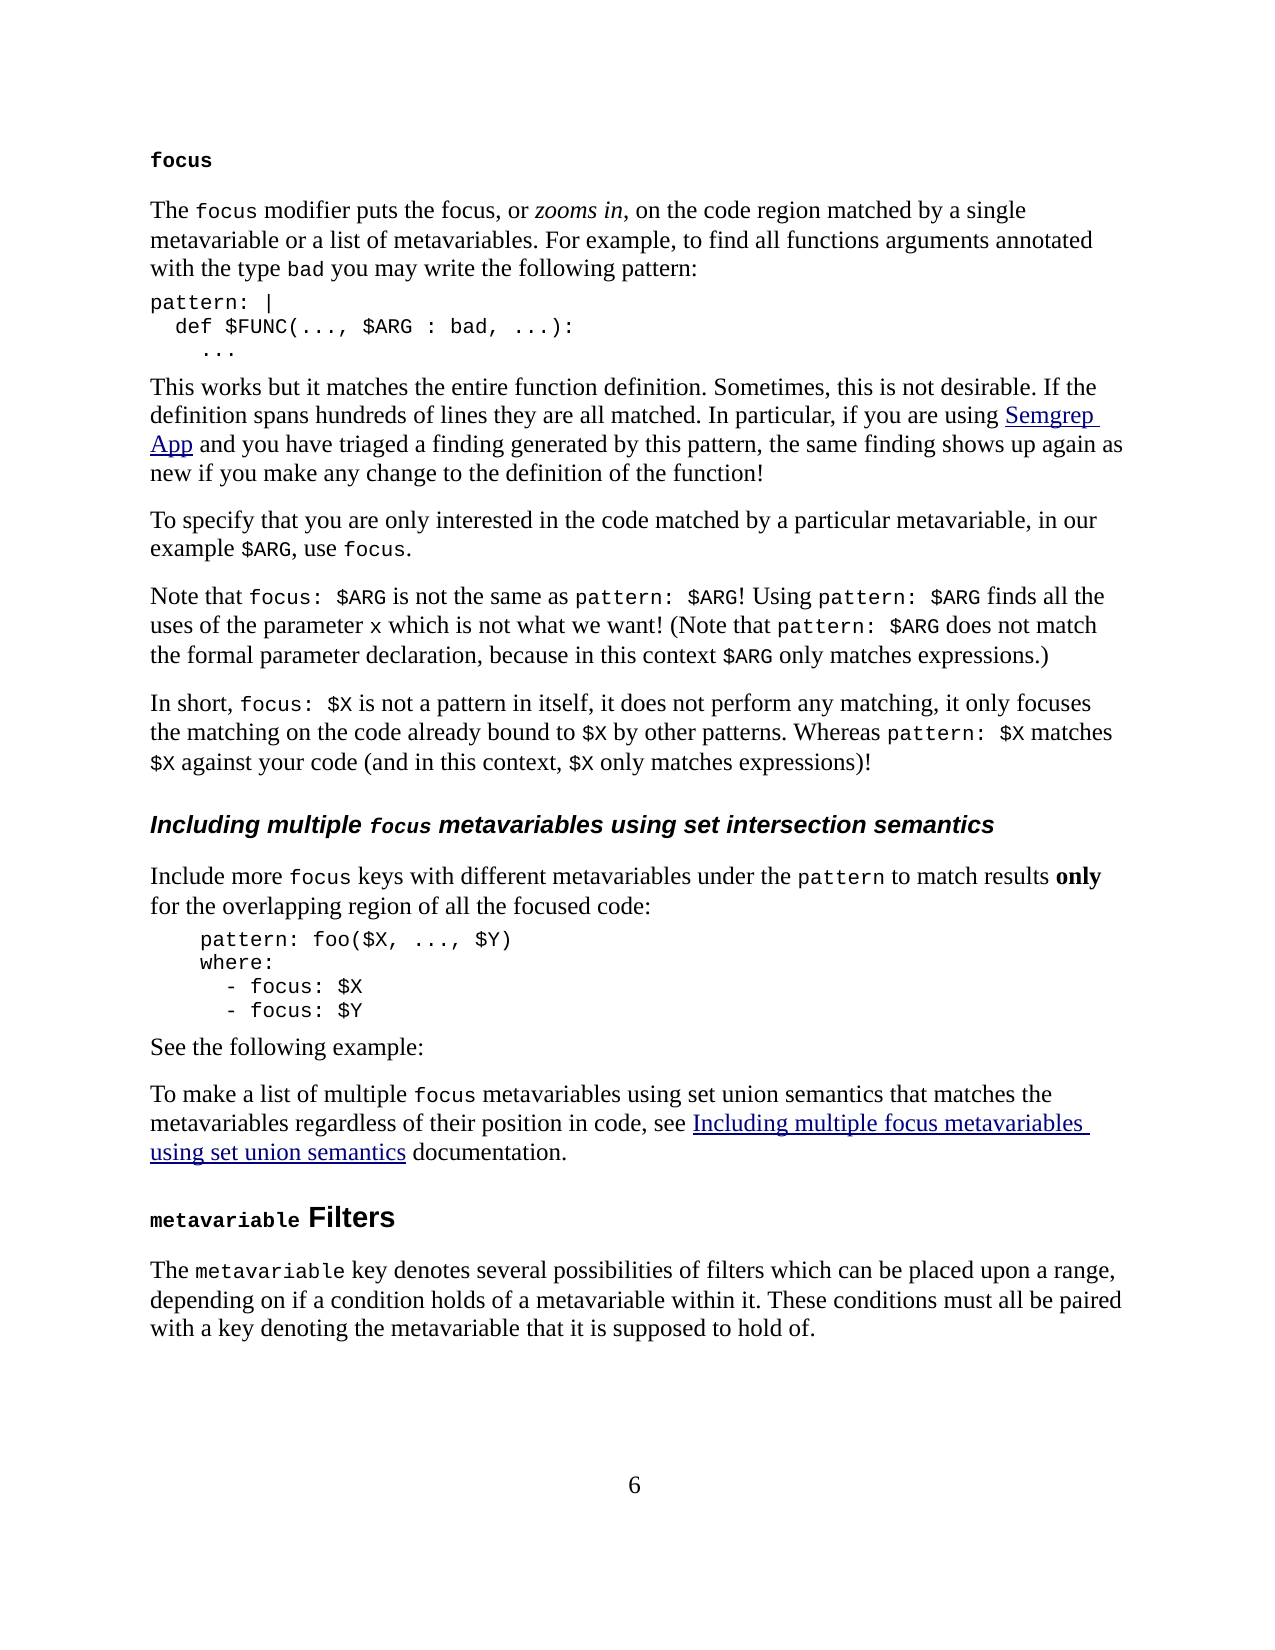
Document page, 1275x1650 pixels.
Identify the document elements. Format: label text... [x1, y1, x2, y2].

subtitle Including multiple focus metavariables using set intersection semantics [150, 810, 1125, 840]
text pattern: | [150, 292, 1125, 316]
text In short, focus: $X is not a pattern in itself, it does not perform any matching, it only focuses the matching on the code already bound to $X by other patterns. Whereas pattern: $X matches $X against your code (and in this context, $X only matches expressions)! [150, 688, 1125, 776]
text The focus modifier puts the focus, or zooms in, on the code region matched by a single metavariable or a list of metavariables. For example, to find all functions arguments annotated with the type bad you may write the following pattern: [150, 195, 1125, 283]
text def $FUNC(..., $ARG : bad, ...): [150, 316, 1125, 339]
text See the following example: [150, 1032, 1125, 1061]
text ... [150, 339, 1125, 363]
text where: [150, 952, 1125, 976]
text This works but it matches the entire function definition. Sometimes, this is not desirable. If the definition spans hundreds of lines they are all matched. In particular, if you are using Semgrep App and you have triaged a finding generated by this pattern, the same finding shows up again as new if you make any change to the definition of the function! [150, 372, 1125, 487]
text To make a list of multiple focus metavariables using set union semantics that matches the metavariables regardless of their position in code, see Including multiple focus metavariables using set union semantics documentation. [150, 1079, 1125, 1166]
text Include more focus keys with different metavariables under the pattern to match results only for the overlapping region of all the focused code: [150, 861, 1125, 920]
text To specify that you are only interested in the code matched by a particular metavariable, in our example $ARG, use focus. [150, 505, 1125, 563]
subtitle metavariable Filters [150, 1200, 1125, 1234]
text pattern: foo($X, ..., $Y) [150, 929, 1125, 952]
text - focus: $Y [150, 1000, 1125, 1023]
text Note that focus: $ARG is not the same as pattern: $ARG! Using pattern: $ARG finds all the uses of the parameter x which is not what we want! (Note that pattern: $ARG does not match the formal parameter declaration, because in this context $ARG only matches expressions.) [150, 581, 1125, 670]
text - focus: $X [150, 976, 1125, 1000]
subtitle focus [150, 150, 1125, 174]
text The metavariable key denotes several possibilities of filters which can be placed upon a range, depending on if a condition holds of a metavariable within it. These conditions must all be paired with a key denoting the metavariable that it is supposed to hold of. [150, 1255, 1125, 1342]
